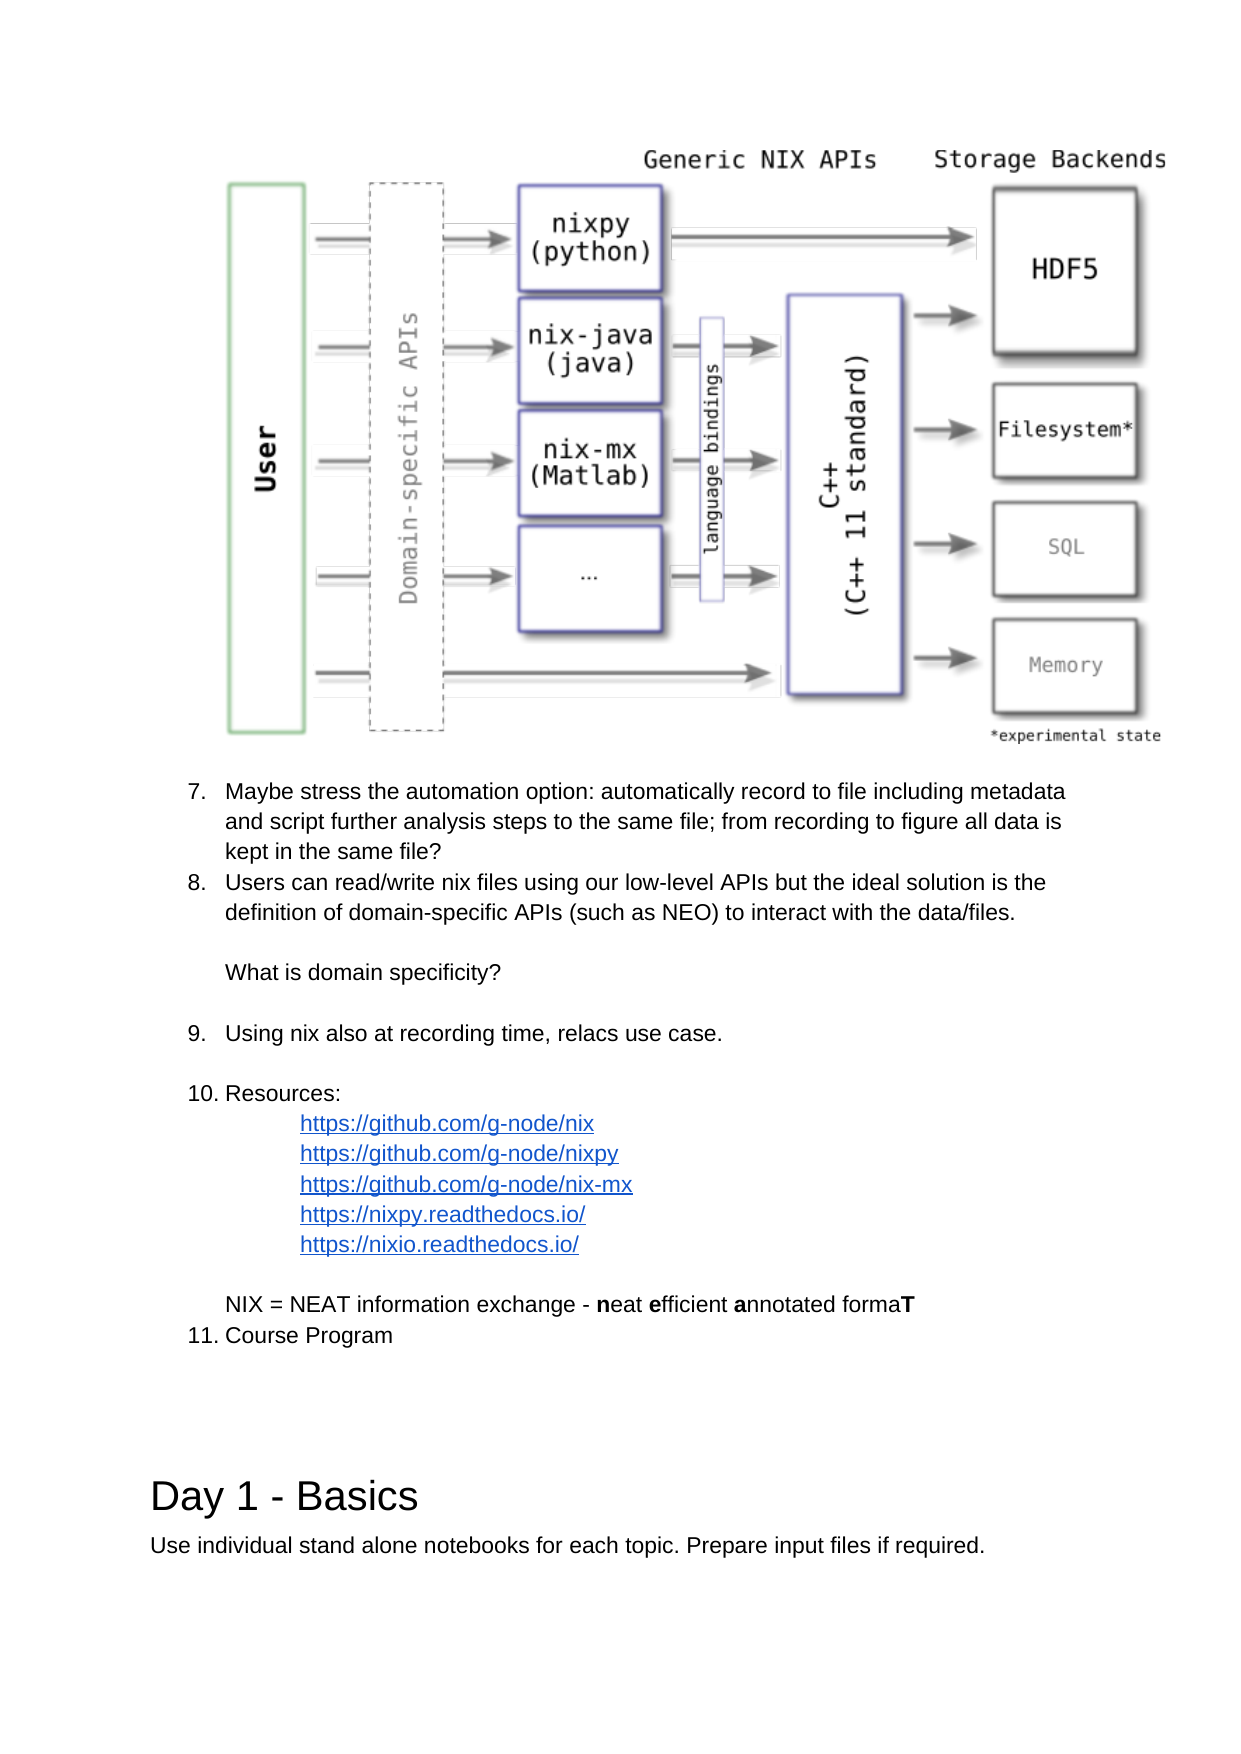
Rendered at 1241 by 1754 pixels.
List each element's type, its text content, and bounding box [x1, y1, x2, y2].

list Users can read/write nix files using our low-level APIs but the ideal solution is the definition of domain-specific APIs (such as NEO) to interact with the data/files. [187, 868, 1090, 955]
text Use individual stand alone notebooks for each topic. Prepare input files if required. [150, 1532, 1090, 1558]
list Course Program [187, 1322, 1090, 1348]
subtitle Day 1 - Basics [150, 1424, 1090, 1519]
text What is domain specificity? [225, 959, 1090, 985]
list Using nix also at recording time, relacs use case. [187, 1019, 1090, 1046]
text https://github.com/g-node/nix-mx [225, 1171, 1090, 1197]
text https://github.com/g-node/nix [225, 1110, 1090, 1136]
text https://nixpy.readthedocs.io/ https://nixio.readthedocs.io/ [225, 1201, 1090, 1257]
picture [225, 150, 1166, 744]
list Maybe stress the automation option: automatically record to file including metadata and script further analysis steps to the same file; from recording to figure all data is kept in the same file? [187, 778, 1090, 864]
text https://github.com/g-node/nixpy [225, 1140, 1090, 1167]
text NIX = NEAT information exchange - neat efficient annotated formaT [150, 1291, 1090, 1318]
list Resources: [187, 1080, 1090, 1106]
